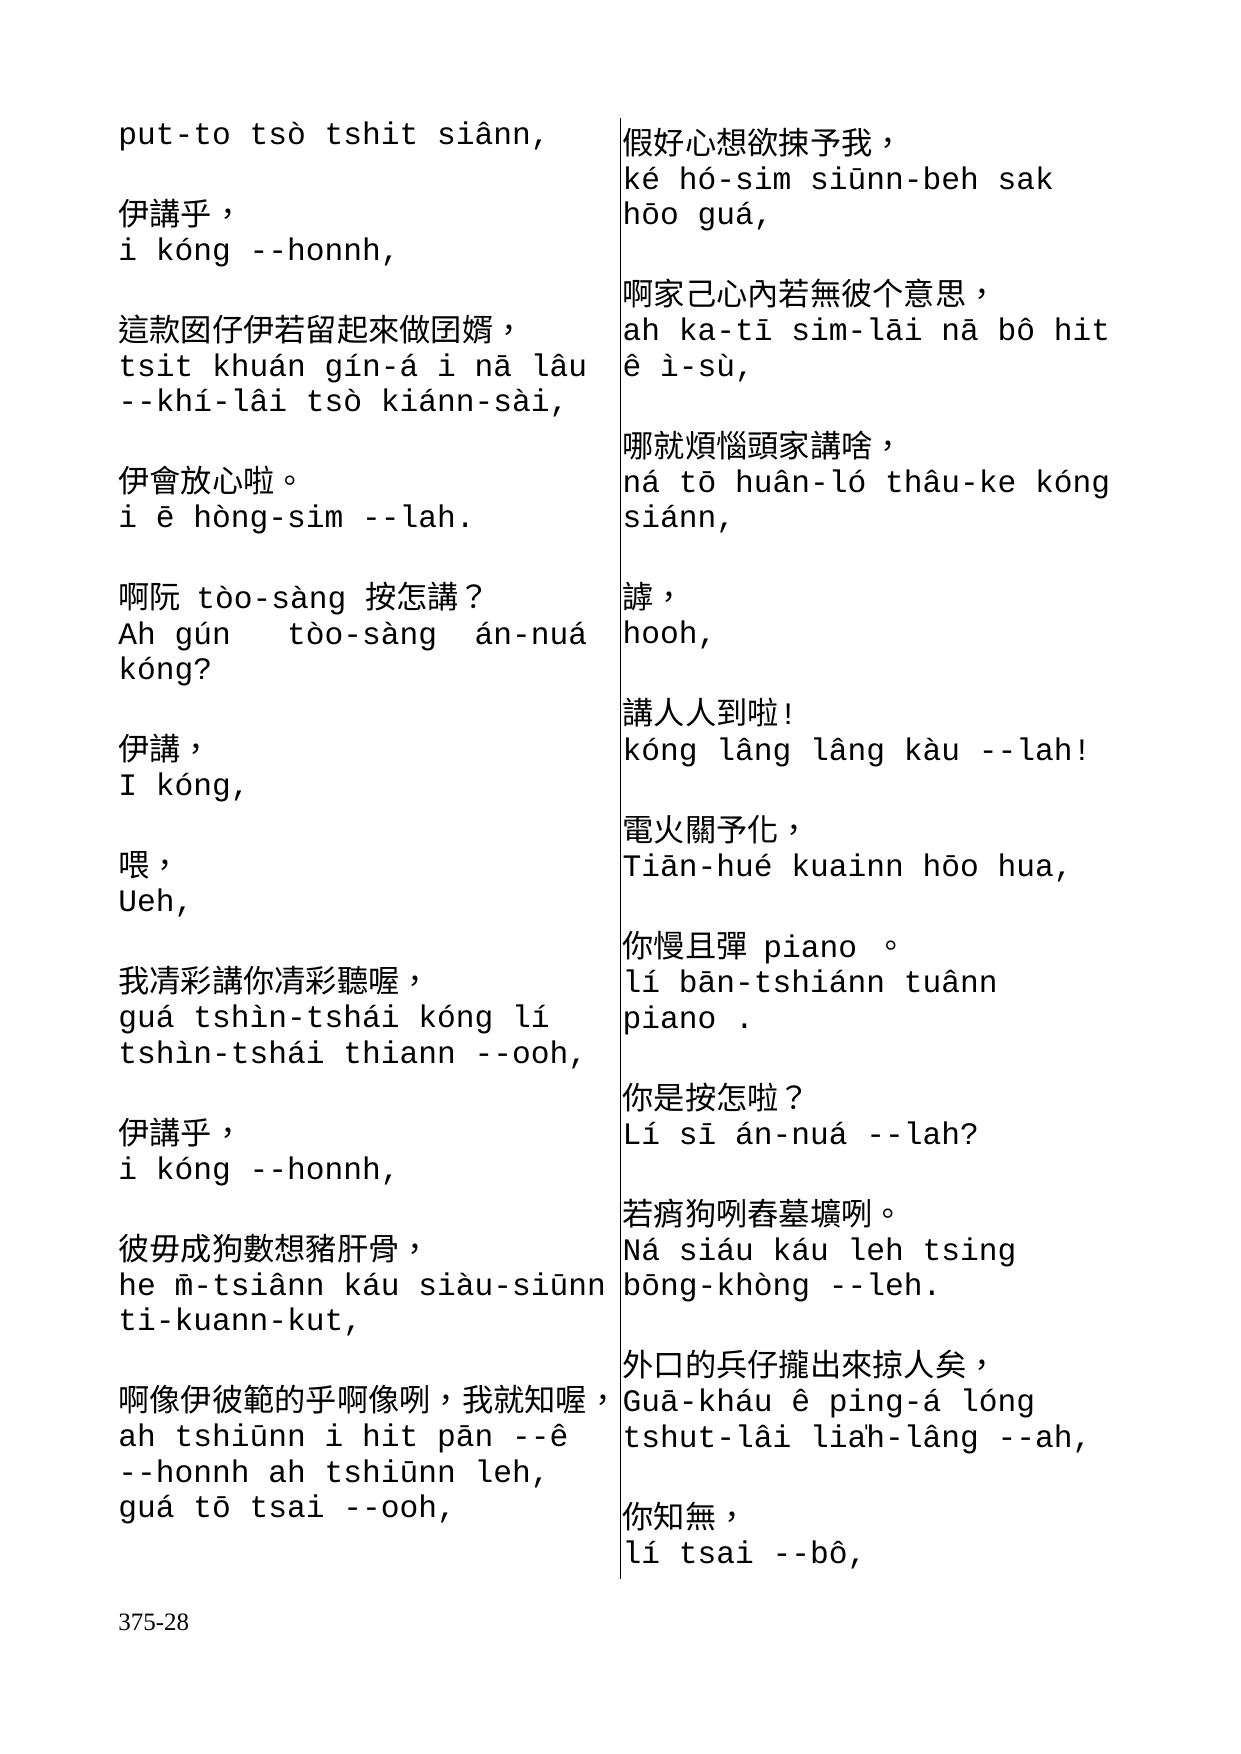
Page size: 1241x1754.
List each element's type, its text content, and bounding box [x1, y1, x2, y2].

text 伊會放心啦。 [118, 456, 618, 502]
text 你慢且彈 piano 。 [622, 921, 1122, 967]
text I kóng, [118, 769, 618, 805]
text guá tshìn-tshái kóng lí tshìn-tshái thiann --ooh, [118, 1002, 618, 1072]
text 謼， [622, 572, 1122, 618]
text 假好心想欲捒予我， [622, 118, 1122, 163]
text 外口的兵仔攏出來掠人矣， [622, 1340, 1122, 1386]
text ah tshiūnn i hit pān --ê --honnh ah tshiūnn leh, guá tō tsai --ooh, [118, 1421, 618, 1527]
text he m̄-tsiânn káu siàu-siūnn ti-kuann-kut, [118, 1269, 618, 1340]
text Ah gún tòo-sàng án-nuá kóng? [118, 618, 618, 689]
text lí tsai --bô, [622, 1537, 1122, 1572]
text Guā-kháu ê ping-á lóng tshut-lâi lia̍h-lâng --ah, [622, 1386, 1122, 1456]
text 伊講乎， [118, 189, 618, 234]
text i ē hòng-sim --lah. [118, 502, 618, 537]
text 啊家己心內若無彼个意思， [622, 269, 1122, 315]
text 這款囡仔伊若留起來做囝婿， [118, 305, 618, 350]
text 電火關予化， [622, 805, 1122, 850]
text 若痟狗咧舂墓壙咧。 [622, 1189, 1122, 1234]
text i kóng --honnh, [118, 1153, 618, 1188]
text i kóng --honnh, [118, 234, 618, 269]
text tsit khuán gín-á i nā lâu --khí-lâi tsò kiánn-sài, [118, 350, 618, 421]
text Tiān-hué kuainn hōo hua, [622, 850, 1122, 886]
text 我凊彩講你凊彩聽喔， [118, 956, 618, 1002]
text lí bān-tshiánn tuânn piano . [622, 967, 1122, 1037]
text ké hó-sim siūnn-beh sak hōo guá, [622, 163, 1122, 234]
text 啊像伊彼範的乎啊像咧，我就知喔， [118, 1375, 618, 1421]
text 啊阮 tòo-sàng 按怎講？ [118, 572, 618, 618]
text put-to tsò tshit siânn, [118, 118, 618, 153]
text 哪就煩惱頭家講啥， [622, 421, 1122, 466]
text Ná siáu káu leh tsing bōng-khòng --leh. [622, 1234, 1122, 1305]
text 彼毋成狗數想豬肝骨， [118, 1224, 618, 1269]
text kóng lâng lâng kàu --lah! [622, 734, 1122, 769]
text 你知無， [622, 1492, 1122, 1537]
text 講人人到啦! [622, 688, 1122, 734]
text 伊講， [118, 724, 618, 769]
text ná tō huân-ló thâu-ke kóng siánn, [622, 466, 1122, 537]
text Ueh, [118, 886, 618, 921]
text ah ka-tī sim-lāi nā bô hit ê ì-sù, [622, 315, 1122, 386]
text hooh, [622, 618, 1122, 653]
text 你是按怎啦？ [622, 1073, 1122, 1118]
text Lí sī án-nuá --lah? [622, 1118, 1122, 1153]
text 喂， [118, 840, 618, 886]
text 伊講乎， [118, 1108, 618, 1153]
